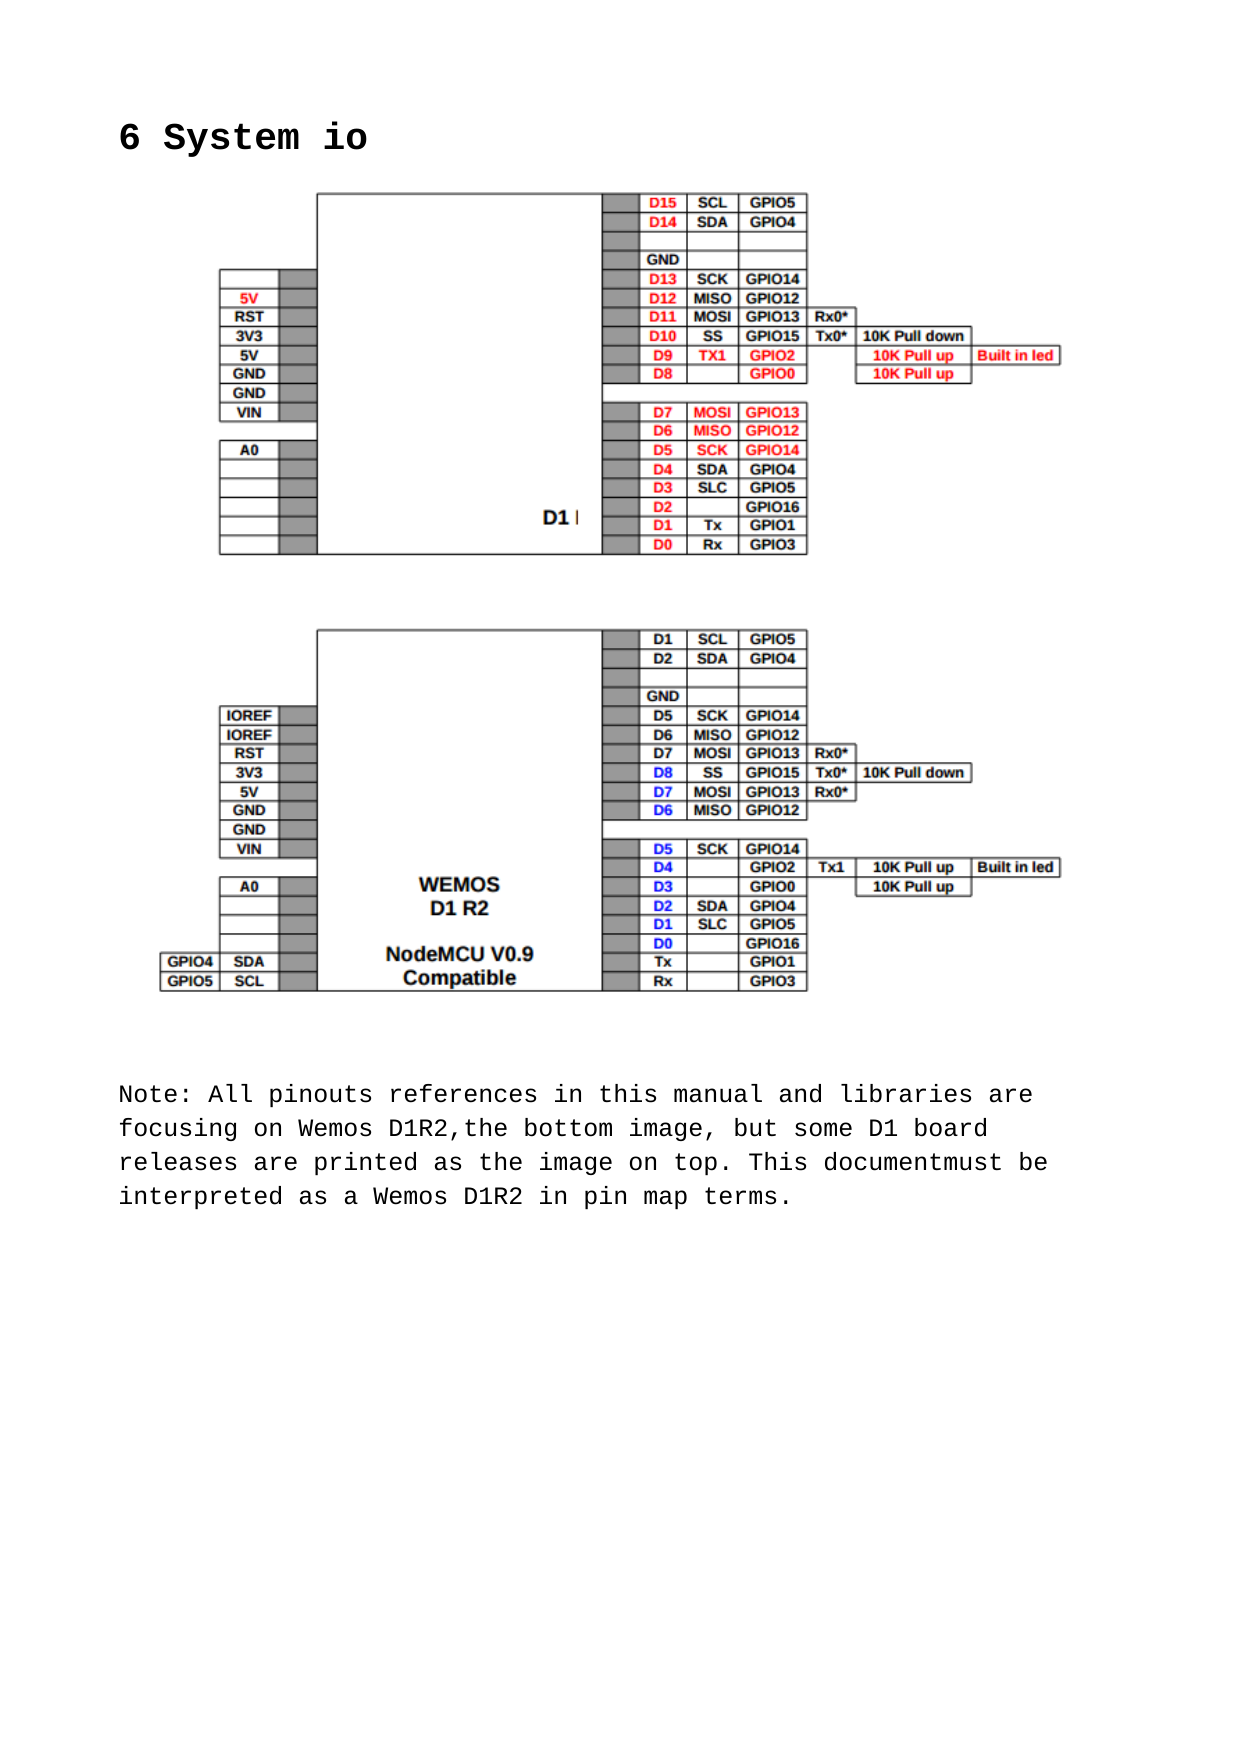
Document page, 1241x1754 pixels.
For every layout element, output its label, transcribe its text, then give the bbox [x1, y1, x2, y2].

picture [118, 173, 1123, 1028]
text Note: All pinouts references in this manual and libraries are focusing on Wemos D1R2,the bottom image, but some D1 board releases are printed as the image on top. This documentmust be interpreted as a Wemos D1R2 in pin map terms. [118, 1082, 1122, 1212]
subtitle System io [118, 118, 1122, 161]
